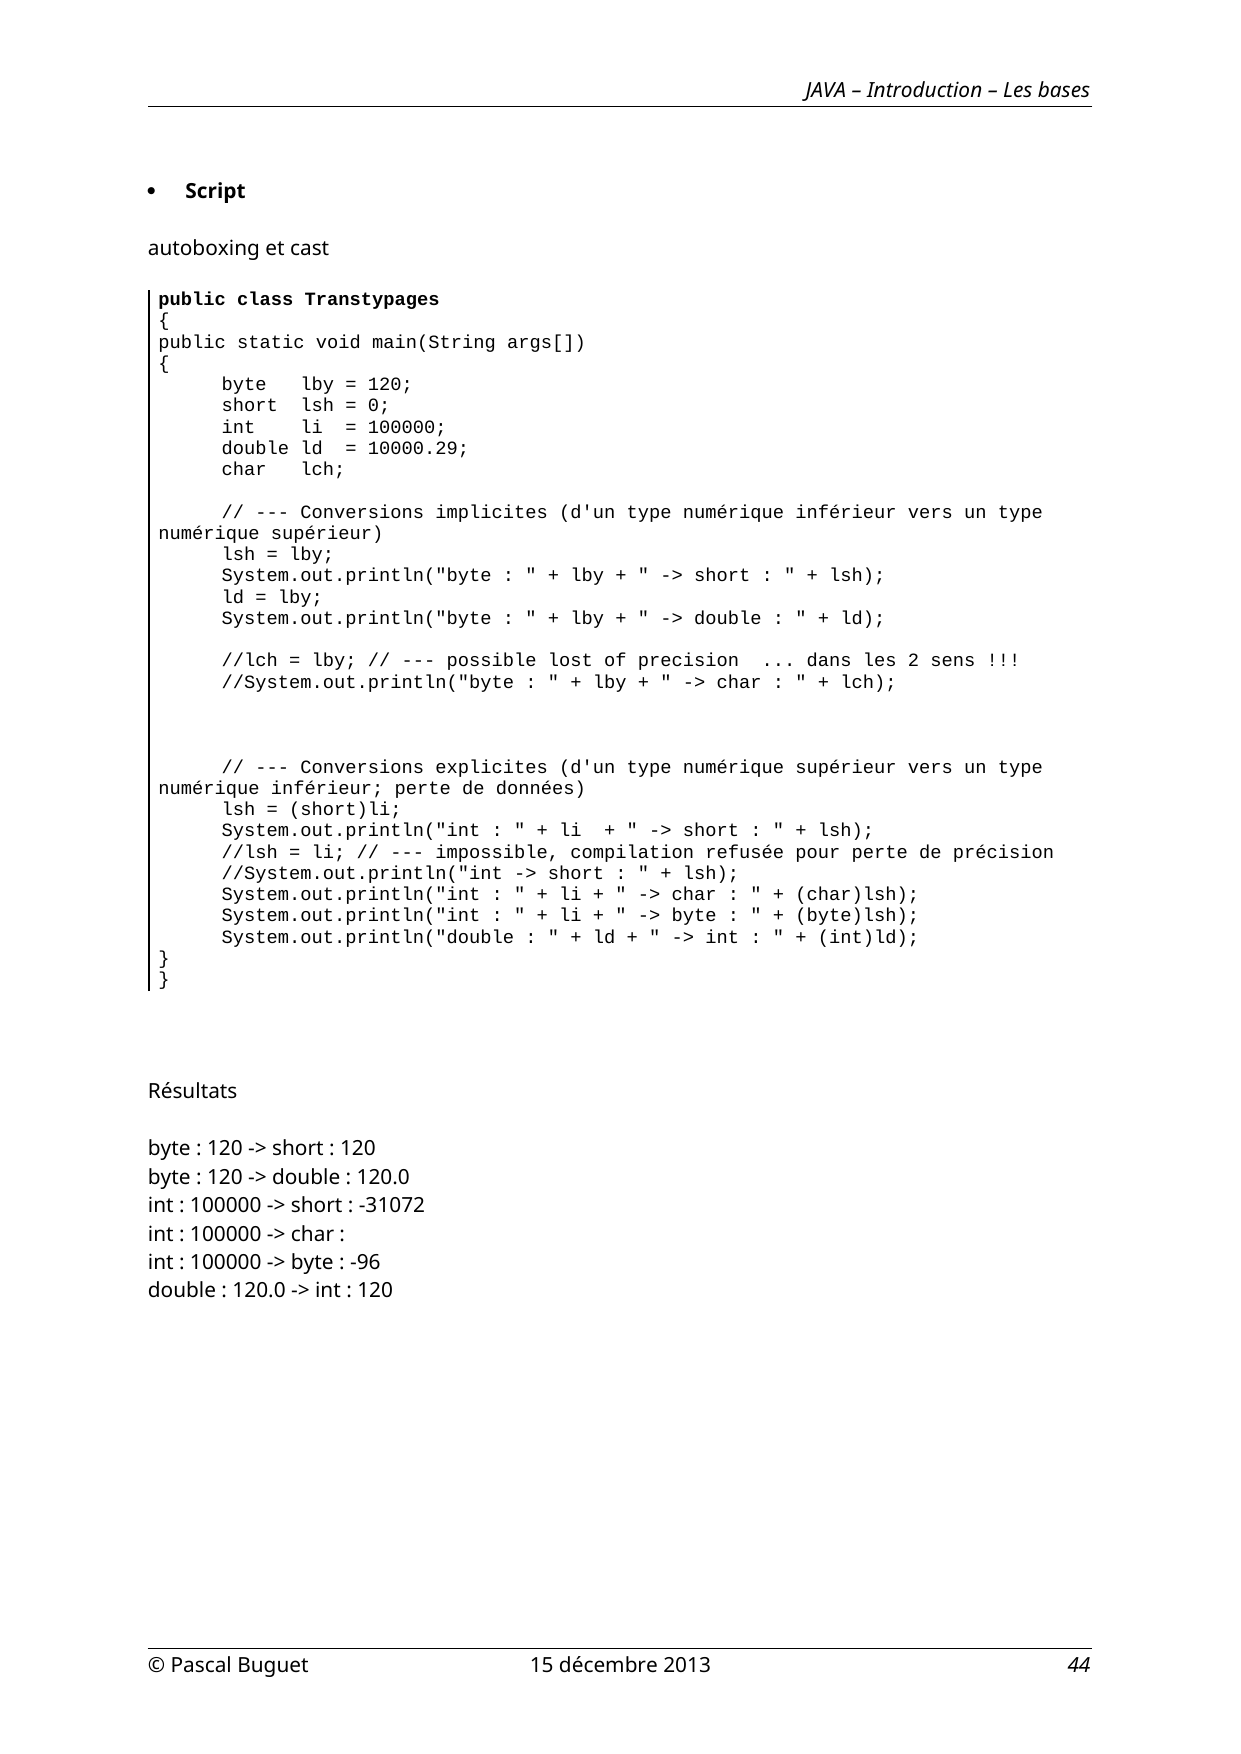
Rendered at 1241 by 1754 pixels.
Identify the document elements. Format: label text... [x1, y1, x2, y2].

text //System.out.println("int -> short : " + lsh); [150, 864, 1092, 885]
text public static void main(String args[]) [150, 332, 1092, 354]
text { [150, 311, 1092, 332]
text } [150, 949, 1092, 970]
text int : 100000 -> byte : -96 [148, 1247, 1092, 1276]
text System.out.println("byte : " + lby + " -> short : " + lsh); [150, 566, 1092, 587]
text int : 100000 -> char : [148, 1219, 1092, 1247]
text //lch = lby; // --- possible lost of precision ... dans les 2 sens !!! [150, 651, 1092, 672]
text int li = 100000; [150, 417, 1092, 439]
text // --- Conversions explicites (d'un type numérique supérieur vers un type numérique inférieur; perte de données) [150, 757, 1092, 800]
text double ld = 10000.29; [150, 439, 1092, 460]
text byte lby = 120; [150, 375, 1092, 396]
text System.out.println("byte : " + lby + " -> double : " + ld); [150, 609, 1092, 630]
text System.out.println("double : " + ld + " -> int : " + (int)ld); [150, 927, 1092, 949]
text autoboxing et cast [148, 233, 1092, 261]
text lsh = (short)li; [150, 800, 1092, 821]
text short lsh = 0; [150, 396, 1092, 417]
text Résultats [148, 1076, 1092, 1105]
text double : 120.0 -> int : 120 [148, 1276, 1092, 1304]
text System.out.println("int : " + li + " -> char : " + (char)lsh); [150, 885, 1092, 906]
text System.out.println("int : " + li + " -> byte : " + (byte)lsh); [150, 906, 1092, 927]
text public class Transtypages [150, 290, 1092, 311]
text //lsh = li; // --- impossible, compilation refusée pour perte de précision [150, 842, 1092, 864]
text System.out.println("int : " + li + " -> short : " + lsh); [150, 821, 1092, 842]
text } [150, 970, 1092, 991]
text int : 100000 -> short : -31072 [148, 1190, 1092, 1219]
list Script [148, 176, 1092, 204]
text lsh = lby; [150, 545, 1092, 566]
text char lch; [150, 460, 1092, 481]
text byte : 120 -> double : 120.0 [148, 1162, 1092, 1190]
text // --- Conversions implicites (d'un type numérique inférieur vers un type numérique supérieur) [150, 502, 1092, 545]
text //System.out.println("byte : " + lby + " -> char : " + lch); [150, 672, 1092, 694]
text { [150, 354, 1092, 375]
text byte : 120 -> short : 120 [148, 1133, 1092, 1162]
text ld = lby; [150, 587, 1092, 609]
